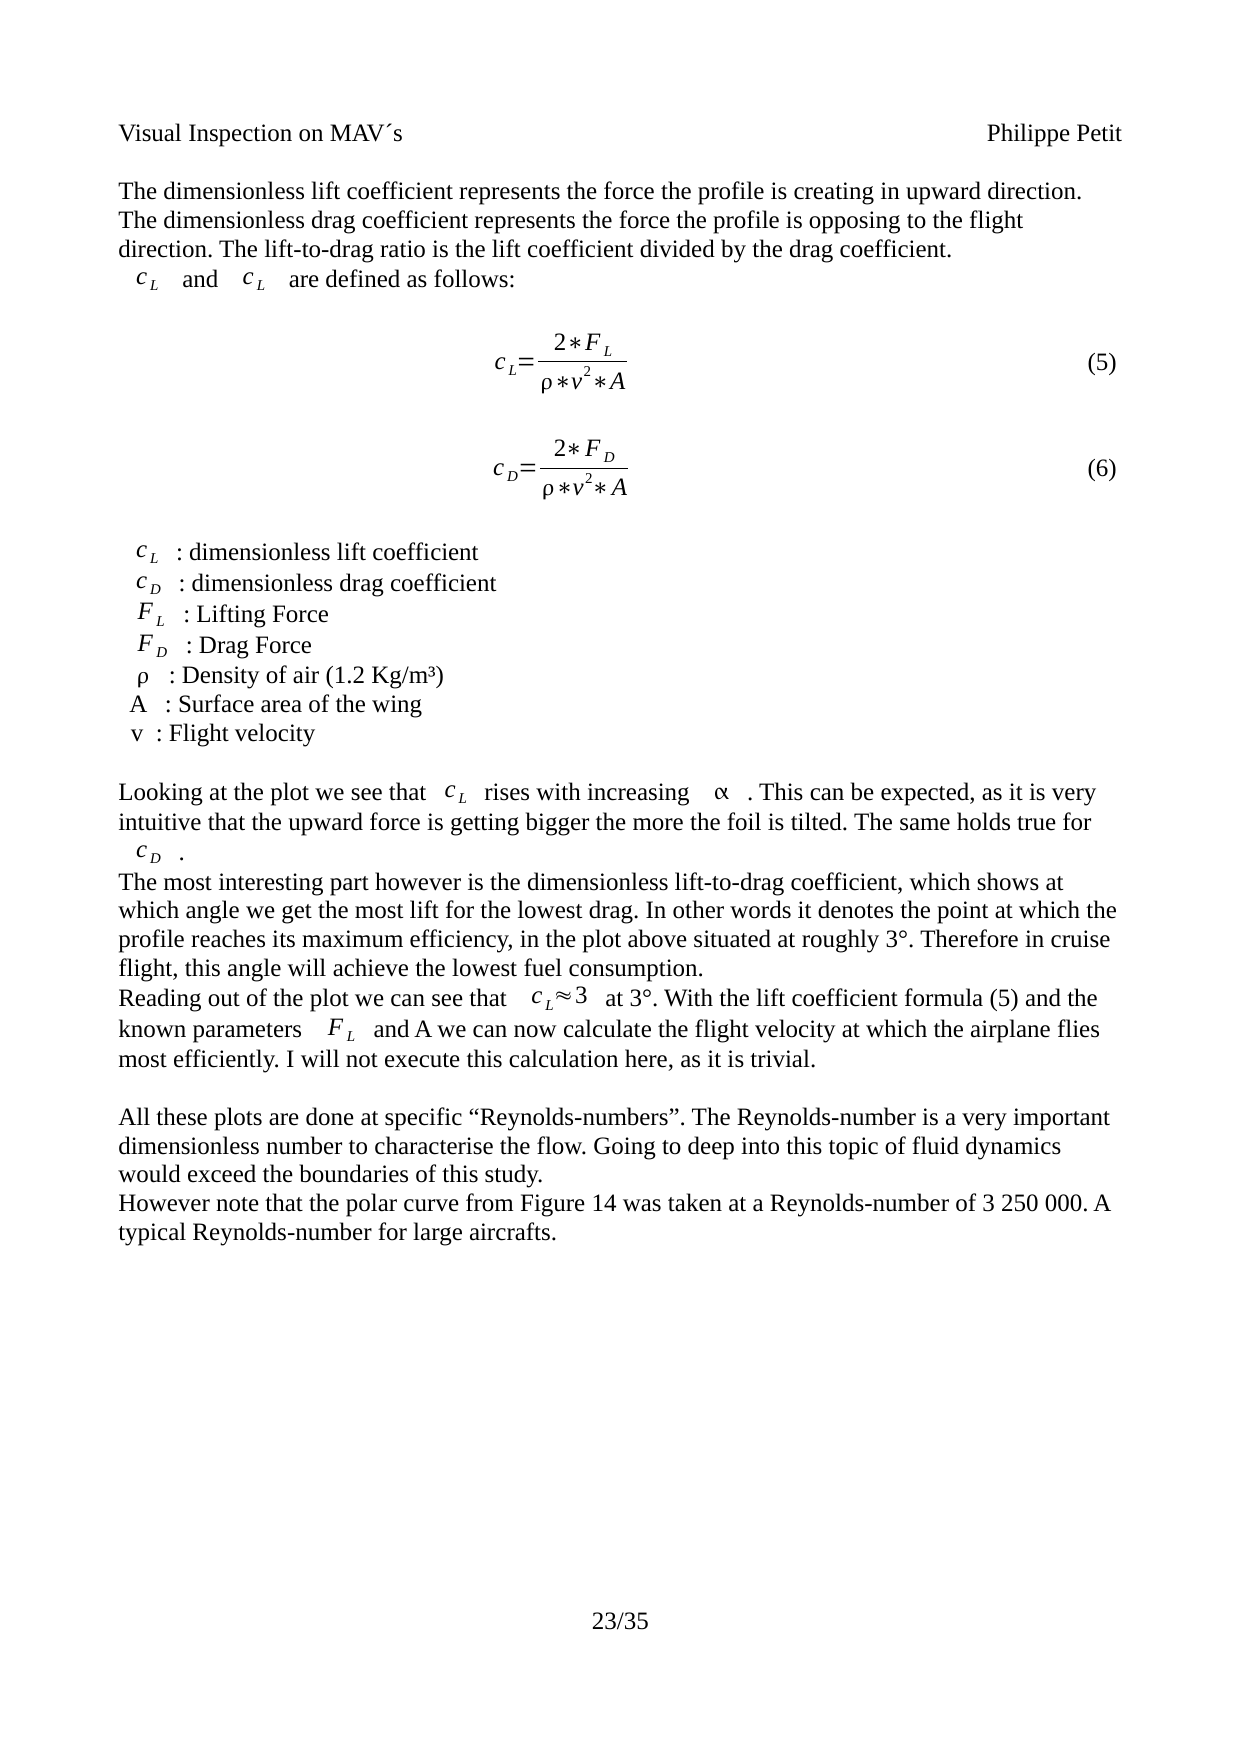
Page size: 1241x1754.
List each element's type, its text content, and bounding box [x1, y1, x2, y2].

text : dimensionless lift coefficient [118, 535, 1122, 567]
text : dimensionless drag coefficient [118, 567, 1122, 598]
text All these plots are done at specific “Reynolds-numbers”. The Reynolds-number is a very important dimensionless number to characterise the flow. Going to deep into this topic of fluid dynamics would exceed the boundaries of this study. [118, 1102, 1122, 1188]
text The most interesting part however is the dimensionless lift-to-drag coefficient, which shows at which angle we get the most lift for the lowest drag. In other words it denotes the point at which the profile reaches its maximum efficiency, in the plot above situated at roughly 3°. Therefore in cruise flight, this angle will achieve the lowest fuel consumption. [118, 867, 1122, 982]
table_header [118, 323, 1010, 400]
text : Drag Force [118, 629, 1122, 661]
text : Lifting Force [118, 598, 1122, 629]
text Looking at the plot we see thatrises with increasing . This can be expected, as it is very intuitive that the upward force is getting bigger the more the foil is tilted. The same holds true for . [118, 776, 1122, 867]
table_header [118, 429, 1010, 507]
text However note that the polar curve from Figure 14 was taken at a Reynolds-number of 3 250 000. A typical Reynolds-number for large aircrafts. [118, 1188, 1122, 1246]
text and are defined as follows: [118, 263, 1122, 294]
text A : Surface area of the wing [118, 689, 1122, 718]
table_header (5) [1010, 323, 1122, 400]
text : Density of air (1.2 Kg/m³) [118, 661, 1122, 689]
text The dimensionless lift coefficient represents the force the profile is creating in upward direction. The dimensionless drag coefficient represents the force the profile is opposing to the flight direction. The lift-to-drag ratio is the lift coefficient divided by the drag coefficient. [118, 176, 1122, 263]
table_header (6) [1010, 429, 1122, 507]
text v : Flight velocity [118, 718, 1122, 747]
text Reading out of the plot we can see that at 3°. With the lift coefficient formula (5) and the known parameters and A we can now calculate the flight velocity at which the airplane flies most efficiently. I will not execute this calculation here, as it is trivial. [118, 982, 1122, 1073]
